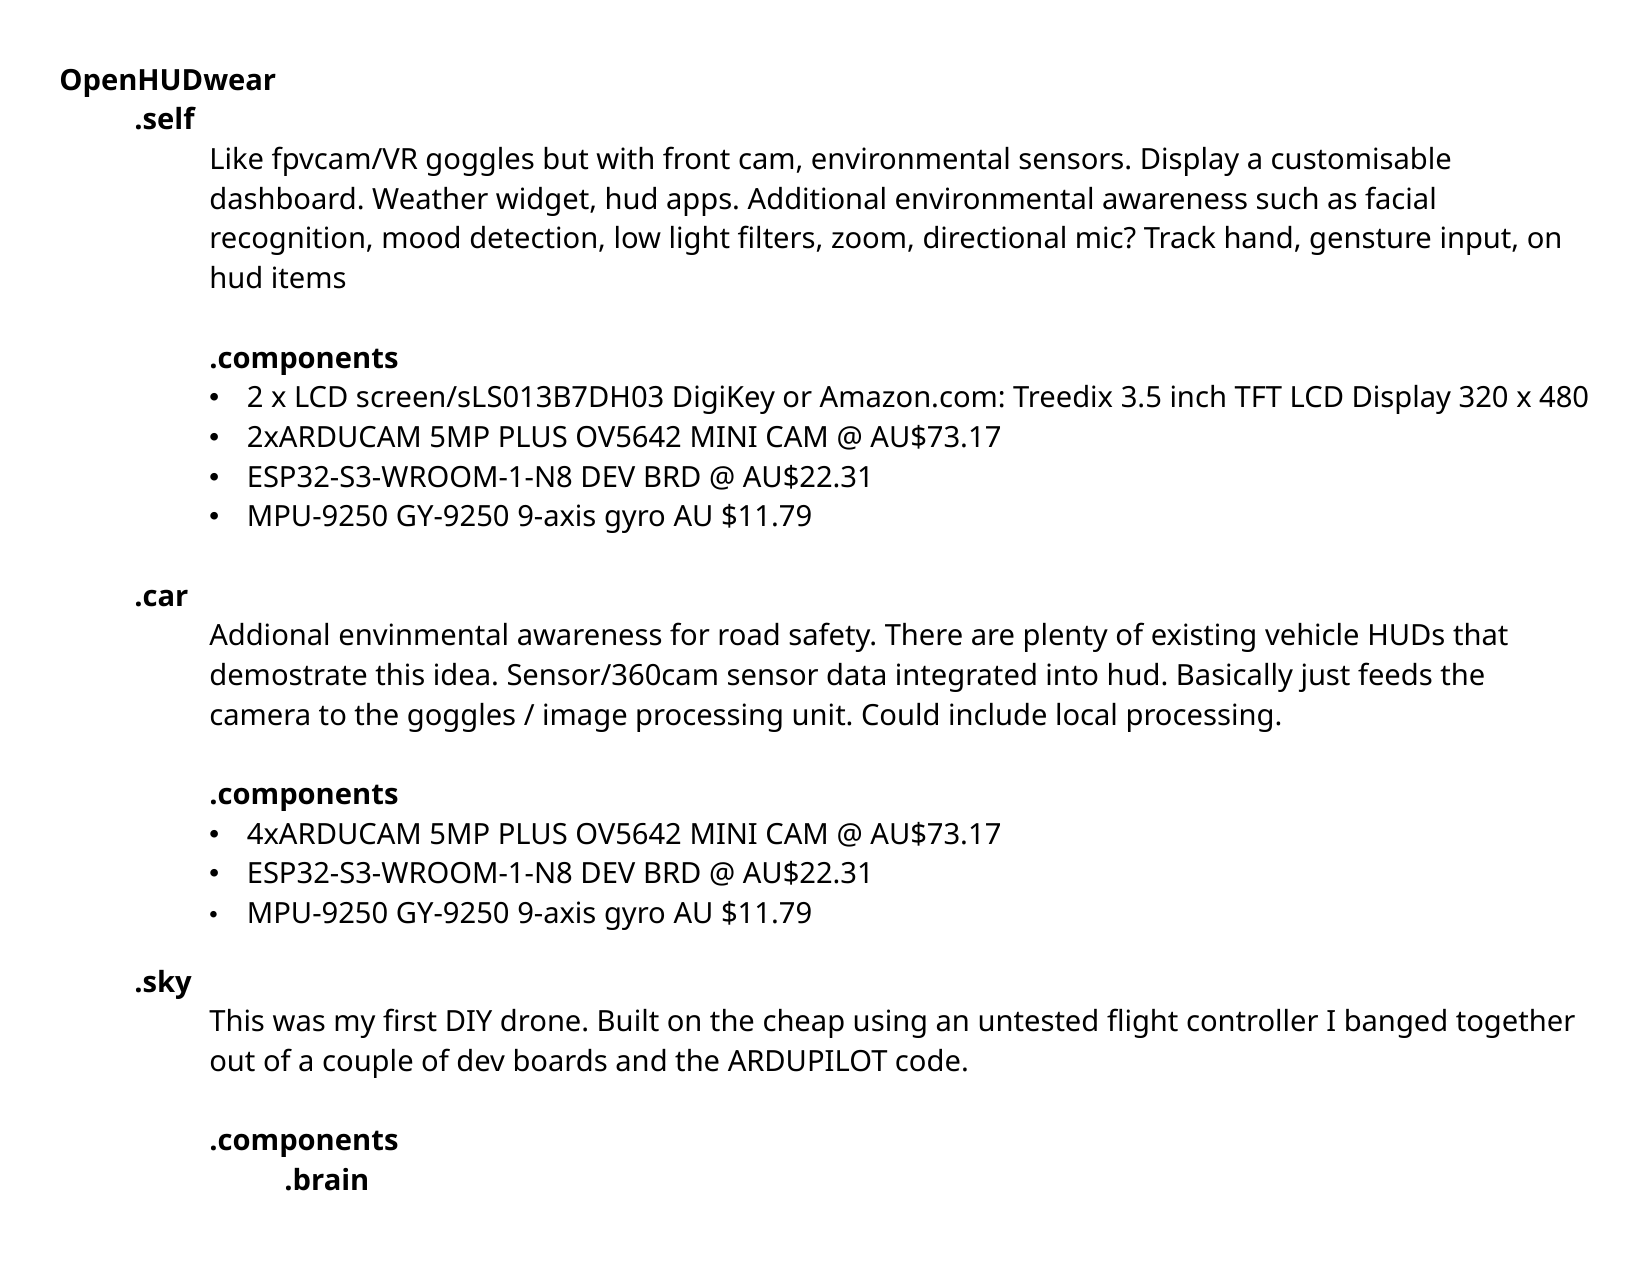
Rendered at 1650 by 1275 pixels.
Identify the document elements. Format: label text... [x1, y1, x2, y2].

list ESP32-S3-WROOM-1-N8 DEV BRD @ AU$22.31 [209, 853, 1591, 892]
text Like fpvcam/VR goggles but with front cam, environmental sensors. Display a customisable dashboard. Weather widget, hud apps. Additional environmental awareness such as facial recognition, mood detection, low light filters, zoom, directional mic? Track hand, gensture input, on hud items [209, 138, 1591, 297]
list ESP32-S3-WROOM-1-N8 DEV BRD @ AU$22.31 [209, 456, 1591, 496]
list 2 x LCD screen/sLS013B7DH03 DigiKey or Amazon.com: Treedix 3.5 inch TFT LCD Display 320 x 480 [209, 377, 1591, 416]
text OpenHUDwear [59, 59, 1591, 99]
text .sky [134, 961, 1591, 1001]
text This was my first DIY drone. Built on the cheap using an untested flight controller I banged together out of a couple of dev boards and the ARDUPILOT code. [209, 1001, 1591, 1080]
list MPU-9250 GY-9250 9-axis gyro AU $11.79 [209, 496, 1591, 535]
text Addional envinmental awareness for road safety. There are plenty of existing vehicle HUDs that demostrate this idea. Sensor/360cam sensor data integrated into hud. Basically just feeds the camera to the goggles / image processing unit. Could include local processing. [209, 615, 1591, 734]
text .components [209, 1120, 1591, 1159]
list 2xARDUCAM 5MP PLUS OV5642 MINI CAM @ AU$73.17 [209, 416, 1591, 456]
list MPU-9250 GY-9250 9-axis gyro AU $11.79 [209, 892, 1591, 932]
text .self [59, 99, 1591, 138]
list 4xARDUCAM 5MP PLUS OV5642 MINI CAM @ AU$73.17 [209, 813, 1591, 853]
text .brain [134, 1159, 1591, 1199]
text .components [59, 773, 1591, 813]
text .components [59, 337, 1591, 377]
text .car [59, 575, 1591, 615]
